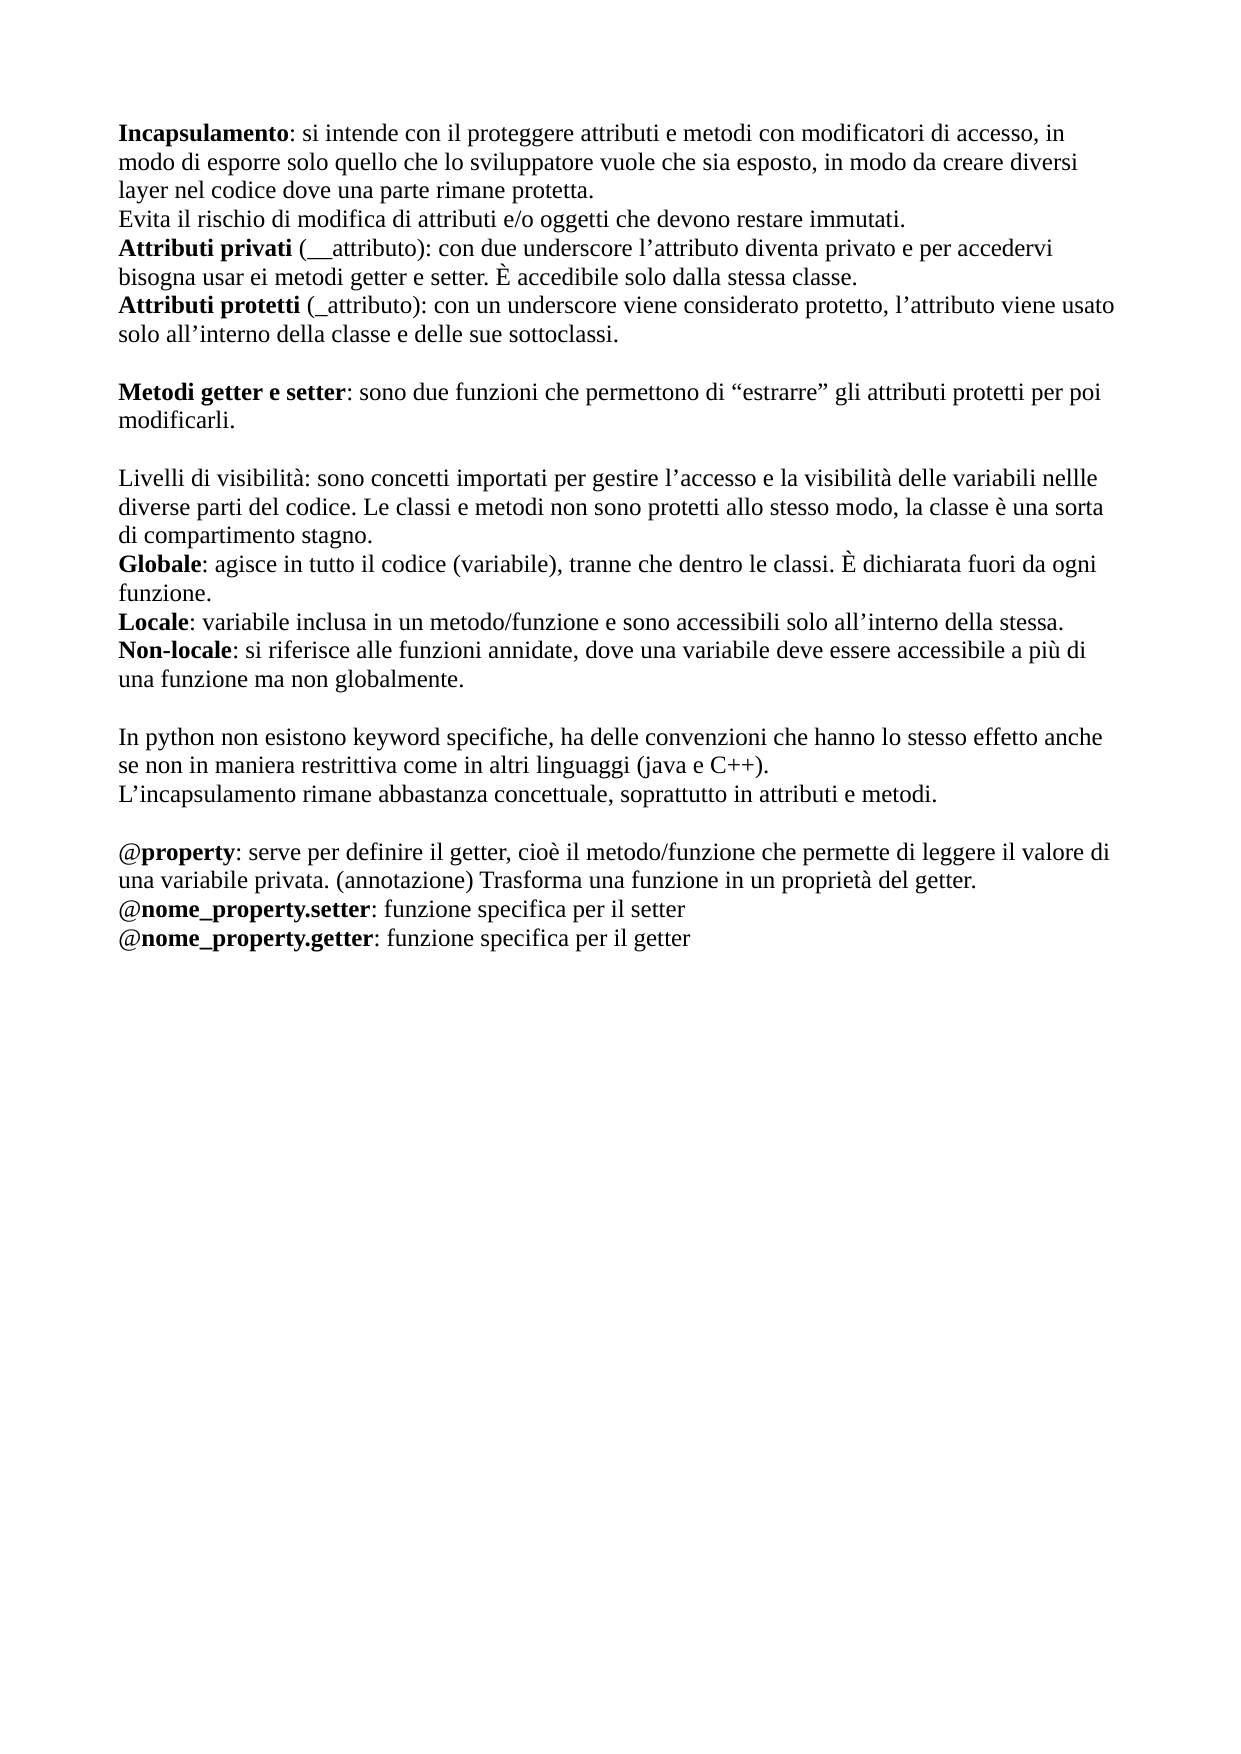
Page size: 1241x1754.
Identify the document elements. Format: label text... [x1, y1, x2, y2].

text Attributi privati (__attributo): con due underscore l’attributo diventa privato e per accedervi bisogna usar ei metodi getter e setter. È accedibile solo dalla stessa classe. [118, 233, 1122, 291]
text Evita il rischio di modifica di attributi e/o oggetti che devono restare immutati. [118, 204, 1122, 233]
text Metodi getter e setter: sono due funzioni che permettono di “estrarre” gli attributi protetti per poi modificarli. [118, 377, 1122, 434]
text Livelli di visibilità: sono concetti importati per gestire l’accesso e la visibilità delle variabili nellle diverse parti del codice. Le classi e metodi non sono protetti allo stesso modo, la classe è una sorta di compartimento stagno. [118, 463, 1122, 549]
text Globale: agisce in tutto il codice (variabile), tranne che dentro le classi. È dichiarata fuori da ogni funzione. [118, 549, 1122, 607]
text @property: serve per definire il getter, cioè il metodo/funzione che permette di leggere il valore di una variabile privata. (annotazione) Trasforma una funzione in un proprietà del getter. [118, 837, 1122, 894]
text L’incapsulamento rimane abbastanza concettuale, soprattutto in attributi e metodi. [118, 779, 1122, 808]
text @nome_property.getter: funzione specifica per il getter [118, 923, 1122, 952]
text Non-locale: si riferisce alle funzioni annidate, dove una variabile deve essere accessibile a più di una funzione ma non globalmente. [118, 636, 1122, 693]
text In python non esistono keyword specifiche, ha delle convenzioni che hanno lo stesso effetto anche se non in maniera restrittiva come in altri linguaggi (java e C++). [118, 722, 1122, 779]
text Incapsulamento: si intende con il proteggere attributi e metodi con modificatori di accesso, in modo di esporre solo quello che lo sviluppatore vuole che sia esposto, in modo da creare diversi layer nel codice dove una parte rimane protetta. [118, 118, 1122, 204]
text Attributi protetti (_attributo): con un underscore viene considerato protetto, l’attributo viene usato solo all’interno della classe e delle sue sottoclassi. [118, 291, 1122, 348]
text @nome_property.setter: funzione specifica per il setter [118, 894, 1122, 923]
text Locale: variabile inclusa in un metodo/funzione e sono accessibili solo all’interno della stessa. [118, 607, 1122, 636]
